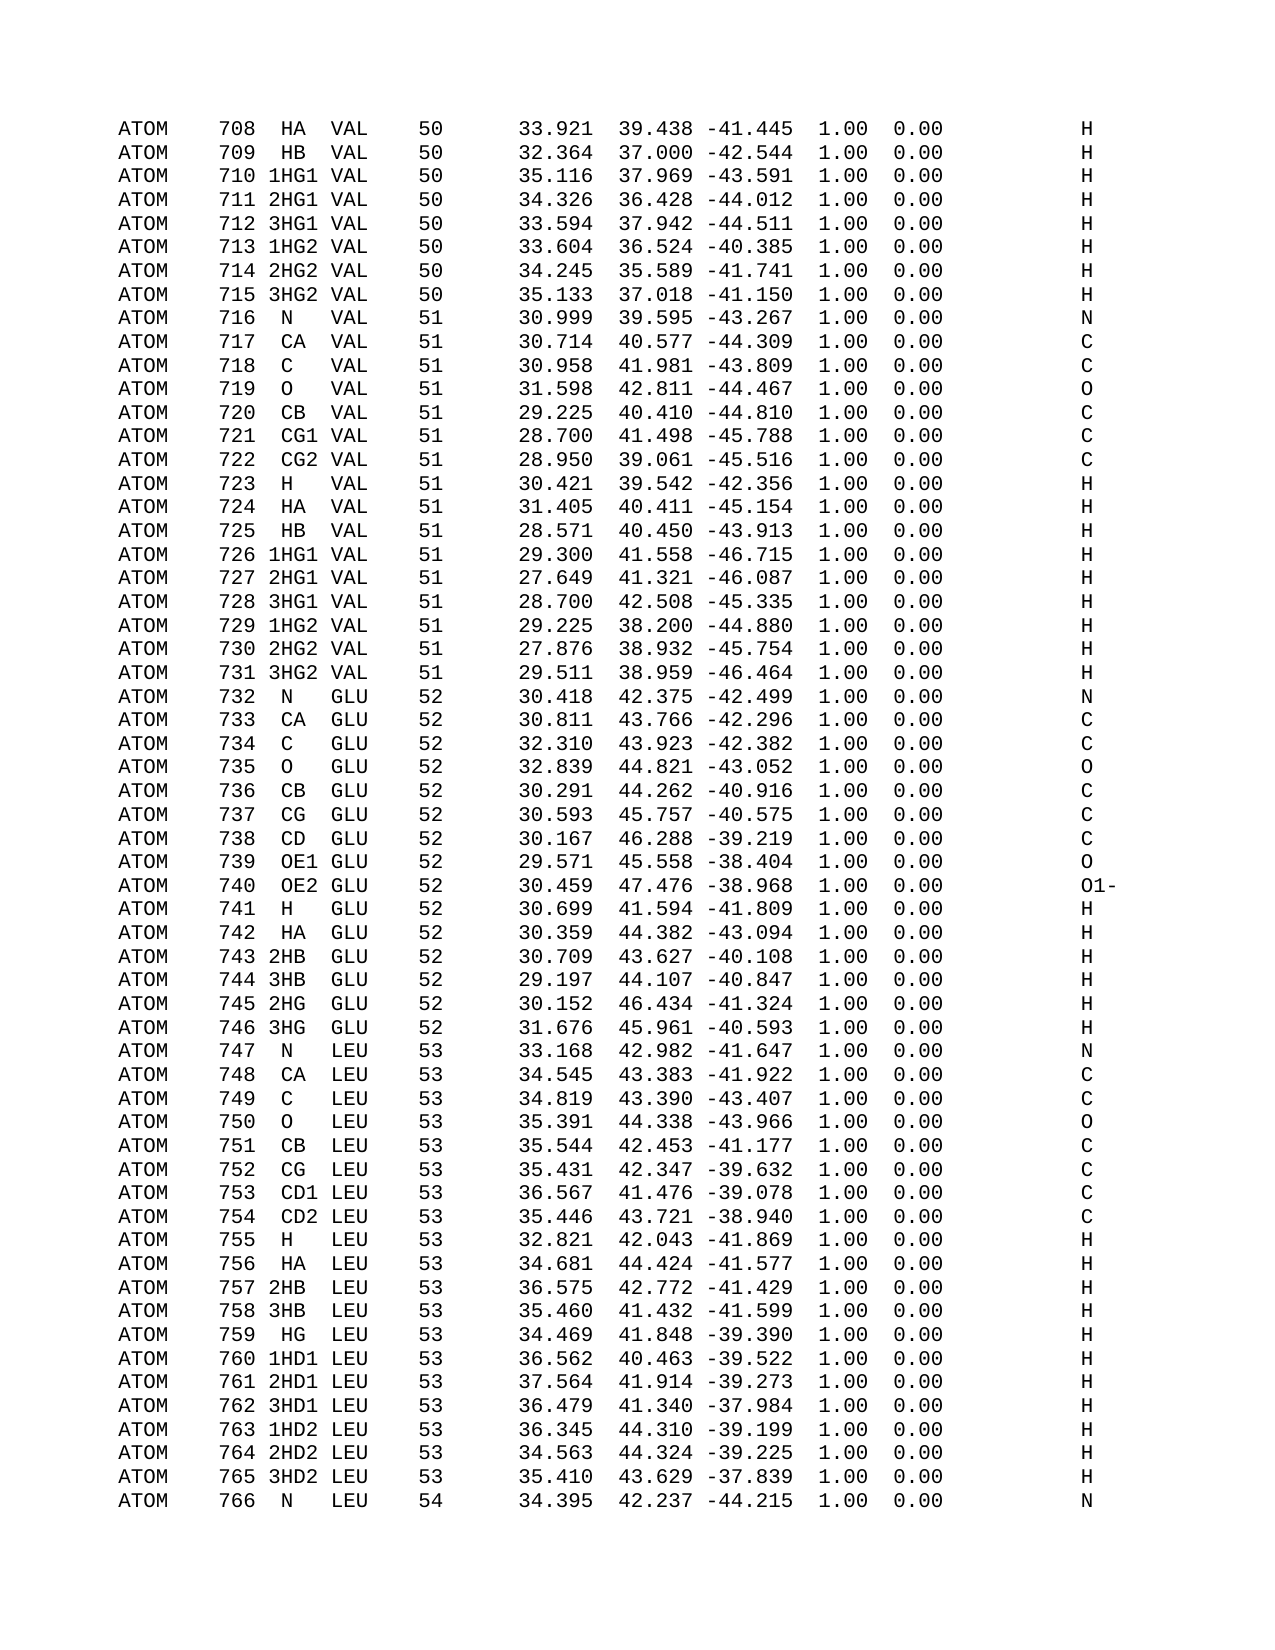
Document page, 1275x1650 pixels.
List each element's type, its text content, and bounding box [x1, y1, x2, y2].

text ATOM 714 2HG2 VAL 50 34.245 35.589 -41.741 1.00 0.00 H [118, 260, 1157, 284]
text ATOM 761 2HD1 LEU 53 37.564 41.914 -39.273 1.00 0.00 H [118, 1371, 1157, 1395]
text ATOM 743 2HB GLU 52 30.709 43.627 -40.108 1.00 0.00 H [118, 946, 1157, 969]
text ATOM 752 CG LEU 53 35.431 42.347 -39.632 1.00 0.00 C [118, 1158, 1157, 1182]
text ATOM 742 HA GLU 52 30.359 44.382 -43.094 1.00 0.00 H [118, 922, 1157, 946]
text ATOM 745 2HG GLU 52 30.152 46.434 -41.324 1.00 0.00 H [118, 993, 1157, 1017]
text ATOM 748 CA LEU 53 34.545 43.383 -41.922 1.00 0.00 C [118, 1064, 1157, 1088]
text ATOM 737 CG GLU 52 30.593 45.757 -40.575 1.00 0.00 C [118, 804, 1157, 827]
text ATOM 738 CD GLU 52 30.167 46.288 -39.219 1.00 0.00 C [118, 827, 1157, 851]
text ATOM 741 H GLU 52 30.699 41.594 -41.809 1.00 0.00 H [118, 898, 1157, 922]
text ATOM 758 3HB LEU 53 35.460 41.432 -41.599 1.00 0.00 H [118, 1300, 1157, 1324]
text ATOM 751 CB LEU 53 35.544 42.453 -41.177 1.00 0.00 C [118, 1135, 1157, 1158]
text ATOM 750 O LEU 53 35.391 44.338 -43.966 1.00 0.00 O [118, 1111, 1157, 1135]
text ATOM 711 2HG1 VAL 50 34.326 36.428 -44.012 1.00 0.00 H [118, 189, 1157, 213]
text ATOM 756 HA LEU 53 34.681 44.424 -41.577 1.00 0.00 H [118, 1253, 1157, 1277]
text ATOM 729 1HG2 VAL 51 29.225 38.200 -44.880 1.00 0.00 H [118, 615, 1157, 638]
text ATOM 713 1HG2 VAL 50 33.604 36.524 -40.385 1.00 0.00 H [118, 236, 1157, 260]
text ATOM 715 3HG2 VAL 50 35.133 37.018 -41.150 1.00 0.00 H [118, 284, 1157, 307]
text ATOM 757 2HB LEU 53 36.575 42.772 -41.429 1.00 0.00 H [118, 1277, 1157, 1300]
text ATOM 744 3HB GLU 52 29.197 44.107 -40.847 1.00 0.00 H [118, 969, 1157, 993]
text ATOM 763 1HD2 LEU 53 36.345 44.310 -39.199 1.00 0.00 H [118, 1419, 1157, 1442]
text ATOM 710 1HG1 VAL 50 35.116 37.969 -43.591 1.00 0.00 H [118, 165, 1157, 189]
text ATOM 708 HA VAL 50 33.921 39.438 -41.445 1.00 0.00 H [118, 118, 1157, 142]
text ATOM 709 HB VAL 50 32.364 37.000 -42.544 1.00 0.00 H [118, 142, 1157, 165]
text ATOM 721 CG1 VAL 51 28.700 41.498 -45.788 1.00 0.00 C [118, 426, 1157, 449]
text ATOM 760 1HD1 LEU 53 36.562 40.463 -39.522 1.00 0.00 H [118, 1348, 1157, 1371]
text ATOM 747 N LEU 53 33.168 42.982 -41.647 1.00 0.00 N [118, 1040, 1157, 1064]
text ATOM 718 C VAL 51 30.958 41.981 -43.809 1.00 0.00 C [118, 354, 1157, 378]
text ATOM 735 O GLU 52 32.839 44.821 -43.052 1.00 0.00 O [118, 757, 1157, 780]
text ATOM 749 C LEU 53 34.819 43.390 -43.407 1.00 0.00 C [118, 1088, 1157, 1111]
text ATOM 733 CA GLU 52 30.811 43.766 -42.296 1.00 0.00 C [118, 709, 1157, 733]
text ATOM 731 3HG2 VAL 51 29.511 38.959 -46.464 1.00 0.00 H [118, 662, 1157, 686]
text ATOM 734 C GLU 52 32.310 43.923 -42.382 1.00 0.00 C [118, 733, 1157, 757]
text ATOM 716 N VAL 51 30.999 39.595 -43.267 1.00 0.00 N [118, 307, 1157, 331]
text ATOM 739 OE1 GLU 52 29.571 45.558 -38.404 1.00 0.00 O [118, 851, 1157, 875]
text ATOM 723 H VAL 51 30.421 39.542 -42.356 1.00 0.00 H [118, 473, 1157, 496]
text ATOM 727 2HG1 VAL 51 27.649 41.321 -46.087 1.00 0.00 H [118, 567, 1157, 591]
text ATOM 766 N LEU 54 34.395 42.237 -44.215 1.00 0.00 N [118, 1489, 1157, 1513]
text ATOM 722 CG2 VAL 51 28.950 39.061 -45.516 1.00 0.00 C [118, 449, 1157, 473]
text ATOM 736 CB GLU 52 30.291 44.262 -40.916 1.00 0.00 C [118, 780, 1157, 804]
text ATOM 717 CA VAL 51 30.714 40.577 -44.309 1.00 0.00 C [118, 331, 1157, 354]
text ATOM 730 2HG2 VAL 51 27.876 38.932 -45.754 1.00 0.00 H [118, 638, 1157, 662]
text ATOM 732 N GLU 52 30.418 42.375 -42.499 1.00 0.00 N [118, 686, 1157, 709]
text ATOM 740 OE2 GLU 52 30.459 47.476 -38.968 1.00 0.00 O1- [118, 875, 1157, 898]
text ATOM 725 HB VAL 51 28.571 40.450 -43.913 1.00 0.00 H [118, 520, 1157, 544]
text ATOM 764 2HD2 LEU 53 34.563 44.324 -39.225 1.00 0.00 H [118, 1442, 1157, 1466]
text ATOM 746 3HG GLU 52 31.676 45.961 -40.593 1.00 0.00 H [118, 1017, 1157, 1040]
text ATOM 720 CB VAL 51 29.225 40.410 -44.810 1.00 0.00 C [118, 402, 1157, 426]
text ATOM 765 3HD2 LEU 53 35.410 43.629 -37.839 1.00 0.00 H [118, 1466, 1157, 1489]
text ATOM 762 3HD1 LEU 53 36.479 41.340 -37.984 1.00 0.00 H [118, 1395, 1157, 1419]
text ATOM 719 O VAL 51 31.598 42.811 -44.467 1.00 0.00 O [118, 378, 1157, 402]
text ATOM 712 3HG1 VAL 50 33.594 37.942 -44.511 1.00 0.00 H [118, 213, 1157, 236]
text ATOM 724 HA VAL 51 31.405 40.411 -45.154 1.00 0.00 H [118, 496, 1157, 520]
text ATOM 759 HG LEU 53 34.469 41.848 -39.390 1.00 0.00 H [118, 1324, 1157, 1348]
text ATOM 755 H LEU 53 32.821 42.043 -41.869 1.00 0.00 H [118, 1229, 1157, 1253]
text ATOM 728 3HG1 VAL 51 28.700 42.508 -45.335 1.00 0.00 H [118, 591, 1157, 615]
text ATOM 726 1HG1 VAL 51 29.300 41.558 -46.715 1.00 0.00 H [118, 544, 1157, 567]
text ATOM 754 CD2 LEU 53 35.446 43.721 -38.940 1.00 0.00 C [118, 1206, 1157, 1229]
text ATOM 753 CD1 LEU 53 36.567 41.476 -39.078 1.00 0.00 C [118, 1182, 1157, 1206]
